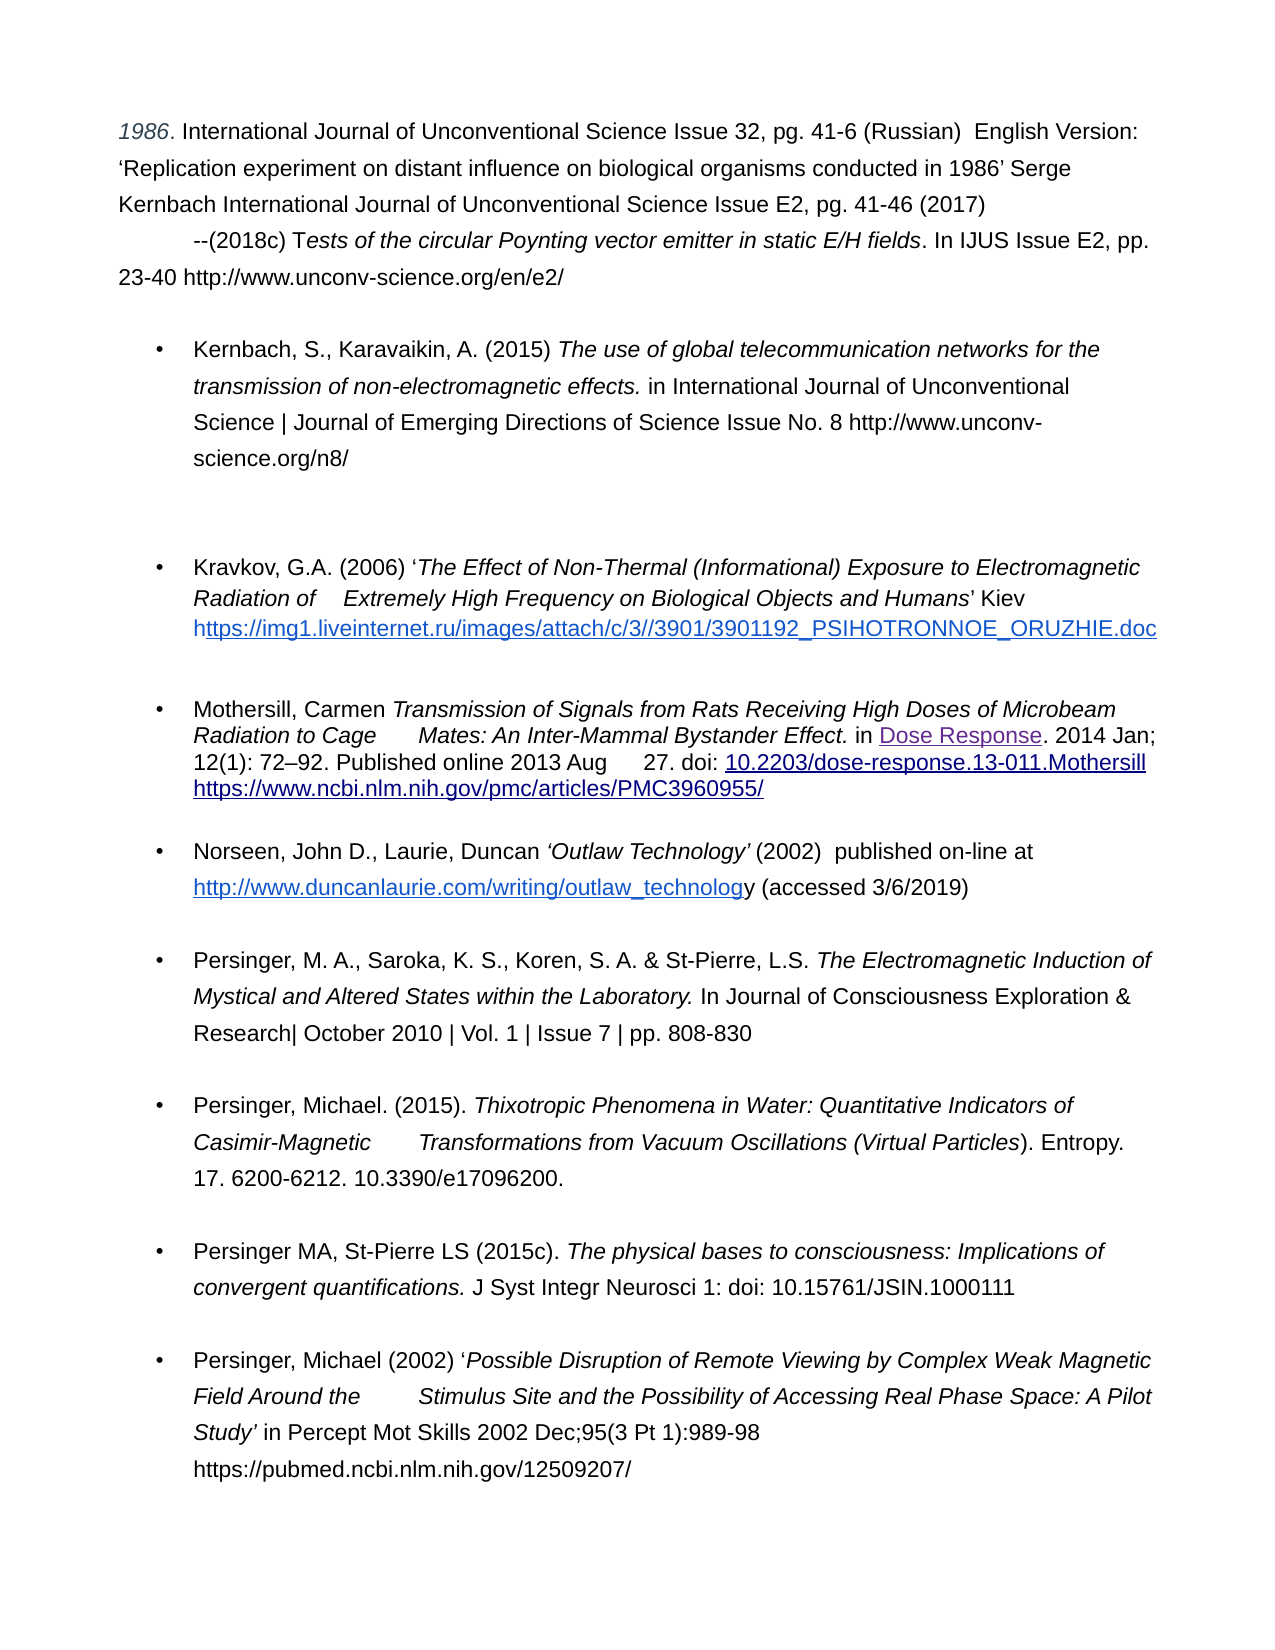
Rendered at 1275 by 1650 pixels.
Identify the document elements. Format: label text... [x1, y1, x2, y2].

list Persinger MA, St-Pierre LS (2015c). The physical bases to consciousness: Implications of convergent quantifications. J Syst Integr Neurosci 1: doi: 10.15761/JSIN.1000111 [156, 1238, 1157, 1300]
list Persinger, Michael. (2015). Thixotropic Phenomena in Water: Quantitative Indicators of Casimir-Magnetic Transformations from Vacuum Oscillations (Virtual Particles). Entropy. 17. 6200-6212. 10.3390/e17096200. [156, 1092, 1157, 1191]
list Mothersill, Carmen Transmission of Signals from Rats Receiving High Doses of Microbeam Radiation to Cage Mates: An Inter-Mammal Bystander Effect. in Dose Response. 2014 Jan; 12(1): 72–92. Published online 2013 Aug 27. doi: 10.2203/dose-response.13-011.Mothersill https://www.ncbi.nlm.nih.gov/pmc/articles/PMC3960955/ [156, 696, 1157, 801]
text --(2018c) Tests of the circular Poynting vector emitter in static E/H fields. In IJUS Issue E2, pp. 23-40 http://www.unconv-science.org/en/e2/ [118, 227, 1157, 290]
list Persinger, M. A., Saroka, K. S., Koren, S. A. & St-Pierre, L.S. The Electromagnetic Induction of Mystical and Altered States within the Laboratory. In Journal of Consciousness Exploration & Research| October 2010 | Vol. 1 | Issue 7 | pp. 808-830 [156, 947, 1157, 1046]
list Kravkov, G.A. (2006) ‘The Effect of Non-Thermal (Informational) Exposure to Electromagnetic Radiation of Extremely High Frequency on Biological Objects and Humans’ Kiev https://img1.liveinternet.ru/images/attach/c/3//3901/3901192_PSIHOTRONNOE_ORUZHIE.doc [156, 554, 1157, 641]
text 1986. International Journal of Unconventional Science Issue 32, pg. 41-6 (Russian) English Version: ‘Replication experiment on distant influence on biological organisms conducted in 1986’ Serge Kernbach International Journal of Unconventional Science Issue E2, pg. 41-46 (2017) [118, 118, 1157, 217]
list Norseen, John D., Laurie, Duncan ‘Outlaw Technology’ (2002) published on-line at http://www.duncanlaurie.com/writing/outlaw_technology (accessed 3/6/2019) [156, 838, 1157, 900]
list Persinger, Michael (2002) ‘Possible Disruption of Remote Viewing by Complex Weak Magnetic Field Around the Stimulus Site and the Possibility of Accessing Real Phase Space: A Pilot Study’ in Percept Mot Skills 2002 Dec;95(3 Pt 1):989-98 https://pubmed.ncbi.nlm.nih.gov/12509207/ [156, 1347, 1157, 1482]
subtitle Kernbach, S., Karavaikin, A. (2015) The use of global telecommunication networks for the transmission of non-electromagnetic effects. in International Journal of Unconventional Science | Journal of Emerging Directions of Science Issue No. 8 http://www.unconv-science.org/n8/ [156, 336, 1157, 472]
